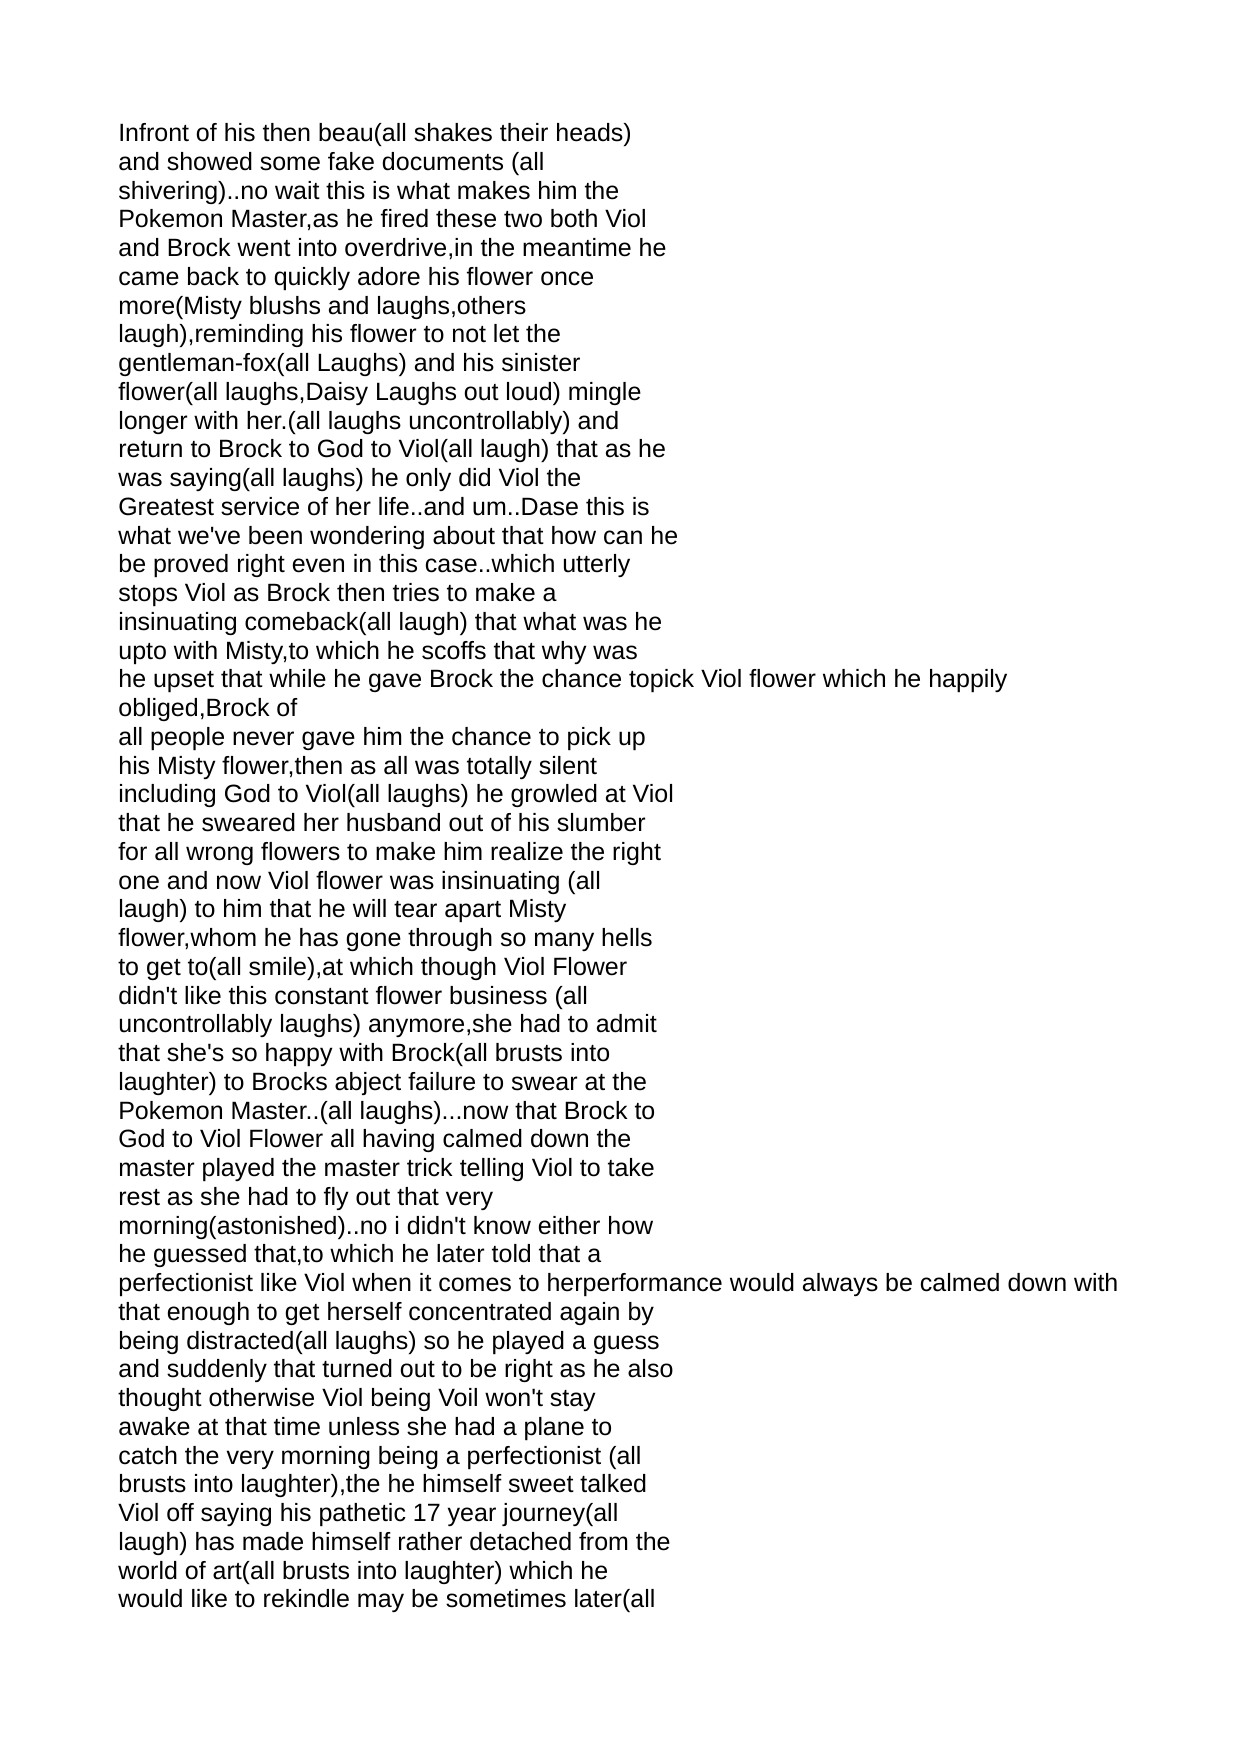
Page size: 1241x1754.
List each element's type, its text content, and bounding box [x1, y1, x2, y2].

text and Brock went into overdrive,in the meantime he [118, 233, 1122, 262]
text world of art(all brusts into laughter) which he [118, 1556, 1122, 1584]
text laugh) has made himself rather detached from the [118, 1527, 1122, 1556]
text Pokemon Master..(all laughs)...now that Brock to [118, 1096, 1122, 1124]
text to get to(all smile),at which though Viol Flower [118, 952, 1122, 981]
text and showed some fake documents (all [118, 147, 1122, 176]
text master played the master trick telling Viol to take [118, 1153, 1122, 1182]
text longer with her.(all laughs uncontrollably) and [118, 406, 1122, 434]
text perfectionist like Viol when it comes to herperformance would always be calmed down with [118, 1268, 1122, 1297]
text was saying(all laughs) he only did Viol the [118, 463, 1122, 492]
text would like to rekindle may be sometimes later(all [118, 1584, 1122, 1613]
text insinuating comeback(all laugh) that what was he [118, 607, 1122, 636]
text and suddenly that turned out to be right as he also [118, 1354, 1122, 1383]
text shivering)..no wait this is what makes him the [118, 176, 1122, 204]
text thought otherwise Viol being Voil won't stay [118, 1383, 1122, 1412]
text catch the very morning being a perfectionist (all [118, 1441, 1122, 1469]
text what we've been wondering about that how can he [118, 521, 1122, 549]
text that she's so happy with Brock(all brusts into [118, 1038, 1122, 1067]
text including God to Viol(all laughs) he growled at Viol [118, 779, 1122, 808]
text Pokemon Master,as he fired these two both Viol [118, 204, 1122, 233]
text be proved right even in this case..which utterly [118, 549, 1122, 578]
text rest as she had to fly out that very [118, 1182, 1122, 1211]
text he upset that while he gave Brock the chance topick Viol flower which he happily obliged,Brock of [118, 664, 1122, 722]
text that enough to get herself concentrated again by [118, 1297, 1122, 1326]
text God to Viol Flower all having calmed down the [118, 1124, 1122, 1153]
text that he sweared her husband out of his slumber [118, 808, 1122, 837]
text more(Misty blushs and laughs,others [118, 291, 1122, 319]
text for all wrong flowers to make him realize the right [118, 837, 1122, 866]
text uncontrollably laughs) anymore,she had to admit [118, 1009, 1122, 1038]
text gentleman-fox(all Laughs) and his sinister [118, 348, 1122, 377]
text didn't like this constant flower business (all [118, 981, 1122, 1009]
text upto with Misty,to which he scoffs that why was [118, 636, 1122, 664]
text flower,whom he has gone through so many hells [118, 923, 1122, 952]
text his Misty flower,then as all was totally silent [118, 751, 1122, 779]
text laugh) to him that he will tear apart Misty [118, 894, 1122, 923]
text all people never gave him the chance to pick up [118, 722, 1122, 751]
text one and now Viol flower was insinuating (all [118, 866, 1122, 894]
text flower(all laughs,Daisy Laughs out loud) mingle [118, 377, 1122, 406]
text he guessed that,to which he later told that a [118, 1239, 1122, 1268]
text laughter) to Brocks abject failure to swear at the [118, 1067, 1122, 1096]
text Greatest service of her life..and um..Dase this is [118, 492, 1122, 521]
text laugh),reminding his flower to not let the [118, 319, 1122, 348]
text Viol off saying his pathetic 17 year journey(all [118, 1498, 1122, 1527]
text brusts into laughter),the he himself sweet talked [118, 1469, 1122, 1498]
text stops Viol as Brock then tries to make a [118, 578, 1122, 607]
text Infront of his then beau(all shakes their heads) [118, 118, 1122, 147]
text return to Brock to God to Viol(all laugh) that as he [118, 434, 1122, 463]
text morning(astonished)..no i didn't know either how [118, 1211, 1122, 1239]
text being distracted(all laughs) so he played a guess [118, 1326, 1122, 1354]
text awake at that time unless she had a plane to [118, 1412, 1122, 1441]
text came back to quickly adore his flower once [118, 262, 1122, 291]
